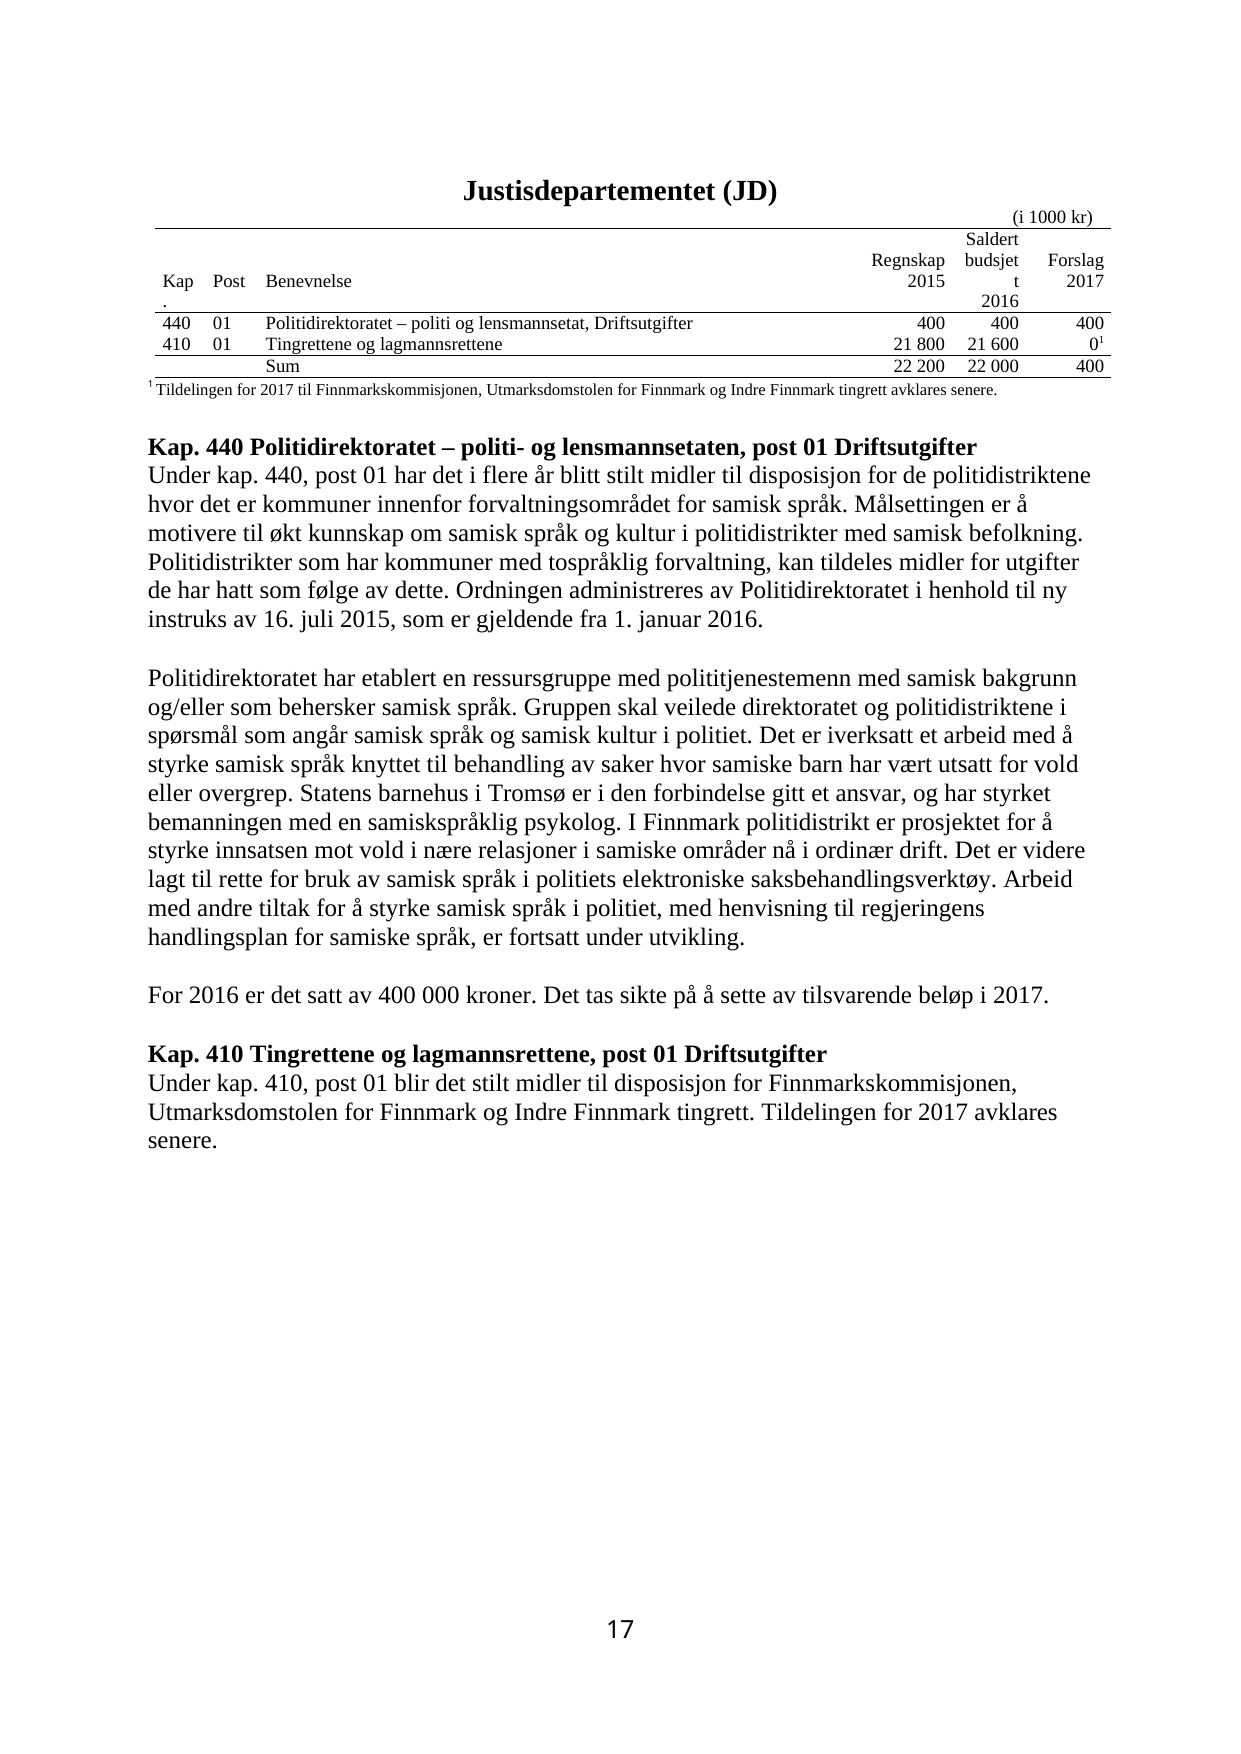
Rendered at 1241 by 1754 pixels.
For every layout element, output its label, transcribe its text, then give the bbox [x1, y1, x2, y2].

text (i 1000 kr) [148, 206, 1093, 228]
text Under kap. 440, post 01 har det i flere år blitt stilt midler til disposisjon for de politidistriktene hvor det er kommuner innenfor forvaltningsområdet for samisk språk. Målsettingen er å motivere til økt kunnskap om samisk språk og kultur i politidistrikter med samisk befolkning. Politidistrikter som har kommuner med tospråklig forvaltning, kan tildeles midler for utgifter de har hatt som følge av dette. Ordningen administreres av Politidirektoratet i henhold til ny instruks av 16. juli 2015, som er gjeldende fra 1. januar 2016. [148, 460, 1093, 633]
table_cell 400 [1026, 356, 1111, 377]
table_cell 400 [952, 313, 1026, 334]
table_header Saldert budsjett 2016 [952, 229, 1026, 312]
table_cell 410 [155, 334, 205, 355]
table_cell 21 600 [952, 334, 1026, 355]
table_header Forslag 2017 [1026, 229, 1111, 312]
table_cell 01 [205, 334, 258, 355]
table_cell Tingrettene og lagmannsrettene [258, 334, 850, 355]
table_cell 01 [205, 313, 258, 334]
text Kap. 410 Tingrettene og lagmannsrettene, post 01 Driftsutgifter Under kap. 410, post 01 blir det stilt midler til disposisjon for Finnmarkskommisjonen, Utmarksdomstolen for Finnmark og Indre Finnmark tingrett. Tildelingen for 2017 avklares senere. [148, 1039, 1093, 1154]
table_cell 22 000 [952, 356, 1026, 377]
table_header Post [205, 229, 258, 312]
table_cell 400 [1026, 313, 1111, 334]
table_cell 22 200 [850, 356, 952, 377]
table_cell Sum [258, 356, 850, 377]
table_header Kap. [155, 229, 205, 312]
table_cell 21 800 [850, 334, 952, 355]
table_cell 01 [1026, 334, 1111, 355]
table_cell [205, 356, 258, 377]
text 1 Tildelingen for 2017 til Finnmarkskommisjonen, Utmarksdomstolen for Finnmark og Indre Finnmark tingrett avklares senere. [148, 378, 1093, 400]
table_cell 400 [850, 313, 952, 334]
table_header Regnskap 2015 [850, 229, 952, 312]
table_header Benevnelse [258, 229, 850, 312]
table_cell [155, 356, 205, 377]
table_cell Politidirektoratet – politi og lensmannsetat, Driftsutgifter [258, 313, 850, 334]
subtitle Justisdepartementet (JD) [148, 173, 1093, 206]
text Kap. 440 Politidirektoratet – politi- og lensmannsetaten, post 01 Driftsutgifter [148, 432, 1093, 460]
text Politidirektoratet har etablert en ressursgruppe med polititjenestemenn med samisk bakgrunn og/eller som behersker samisk språk. Gruppen skal veilede direktoratet og politidistriktene i spørsmål som angår samisk språk og samisk kultur i politiet. Det er iverksatt et arbeid med å styrke samisk språk knyttet til behandling av saker hvor samiske barn har vært utsatt for vold eller overgrep. Statens barnehus i Tromsø er i den forbindelse gitt et ansvar, og har styrket bemanningen med en samiskspråklig psykolog. I Finnmark politidistrikt er prosjektet for å styrke innsatsen mot vold i nære relasjoner i samiske områder nå i ordinær drift. Det er videre lagt til rette for bruk av samisk språk i politiets elektroniske saksbehandlingsverktøy. Arbeid med andre tiltak for å styrke samisk språk i politiet, med henvisning til regjeringens handlingsplan for samiske språk, er fortsatt under utvikling. [148, 663, 1093, 950]
text For 2016 er det satt av 400 000 kroner. Det tas sikte på å sette av tilsvarende beløp i 2017. [148, 980, 1093, 1009]
table_cell 440 [155, 313, 205, 334]
